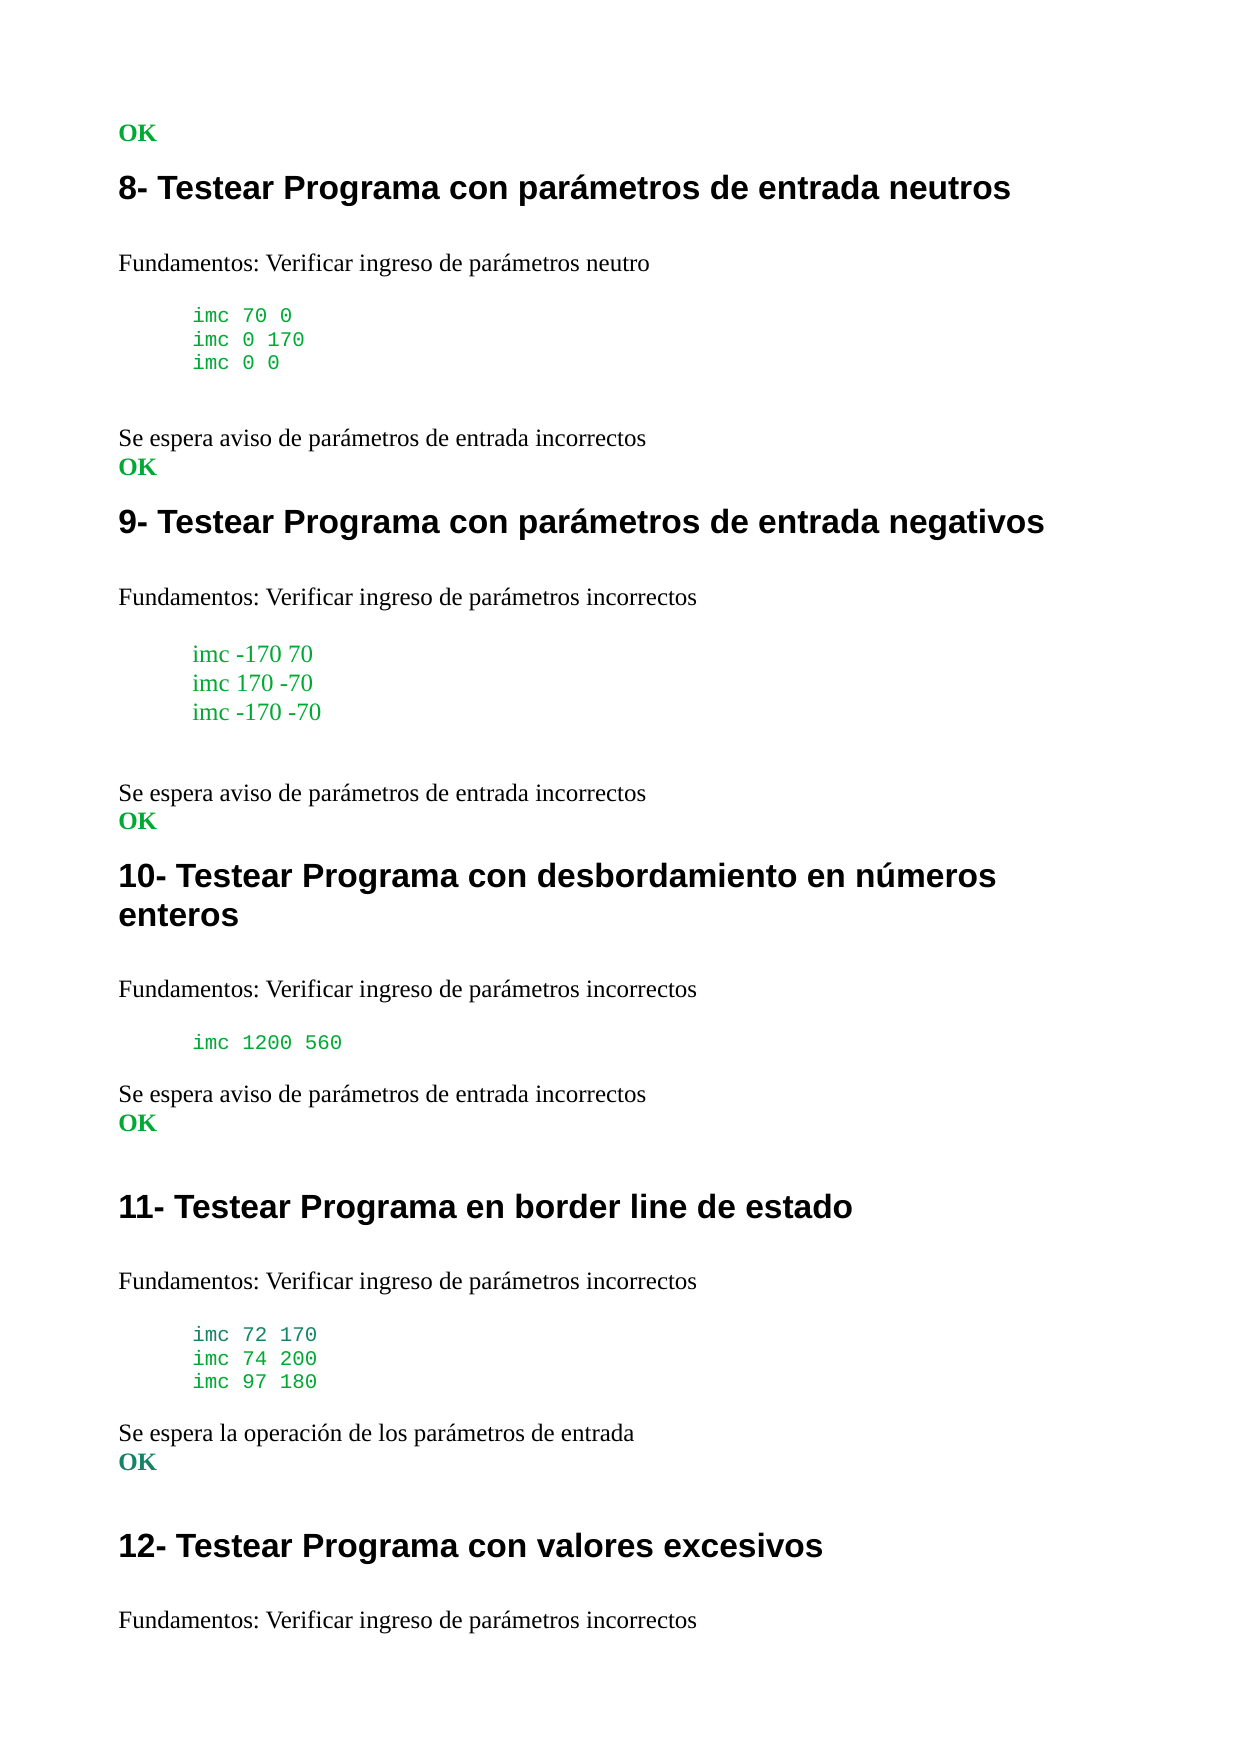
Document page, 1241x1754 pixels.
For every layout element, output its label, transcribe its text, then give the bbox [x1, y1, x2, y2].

text Se espera aviso de parámetros de entrada incorrectos [118, 778, 1122, 806]
text Se espera la operación de los parámetros de entrada [118, 1418, 1122, 1447]
text OK [118, 1447, 1122, 1476]
text Fundamentos: Verificar ingreso de parámetros incorrectos [118, 1605, 1122, 1634]
text imc 70 0 [118, 305, 1122, 329]
subtitle 12- Testear Programa con valores excesivos [118, 1526, 1122, 1564]
text imc 1200 560 [118, 1032, 1122, 1056]
subtitle 11- Testear Programa en border line de estado [118, 1186, 1122, 1225]
text imc 97 180 [118, 1371, 1122, 1395]
text imc 0 0 [118, 352, 1122, 376]
text OK [118, 118, 1122, 147]
text imc 72 170 [118, 1324, 1122, 1347]
subtitle 9- Testear Programa con parámetros de entrada negativos [118, 502, 1122, 540]
text imc 170 -70 [118, 668, 1122, 697]
text OK [118, 806, 1122, 835]
text Fundamentos: Verificar ingreso de parámetros incorrectos [118, 582, 1122, 610]
text imc -170 70 [118, 639, 1122, 668]
text OK [118, 452, 1122, 481]
text Se espera aviso de parámetros de entrada incorrectos [118, 1079, 1122, 1108]
subtitle 8- Testear Programa con parámetros de entrada neutros [118, 168, 1122, 206]
text Fundamentos: Verificar ingreso de parámetros incorrectos [118, 1266, 1122, 1295]
text Se espera aviso de parámetros de entrada incorrectos [118, 423, 1122, 452]
text imc 74 200 [118, 1347, 1122, 1371]
text imc -170 -70 [118, 697, 1122, 725]
subtitle 10- Testear Programa con desbordamiento en números enteros [118, 856, 1122, 933]
text Fundamentos: Verificar ingreso de parámetros incorrectos [118, 974, 1122, 1003]
text imc 0 170 [118, 329, 1122, 352]
text Fundamentos: Verificar ingreso de parámetros neutro [118, 248, 1122, 276]
text OK [118, 1108, 1122, 1137]
